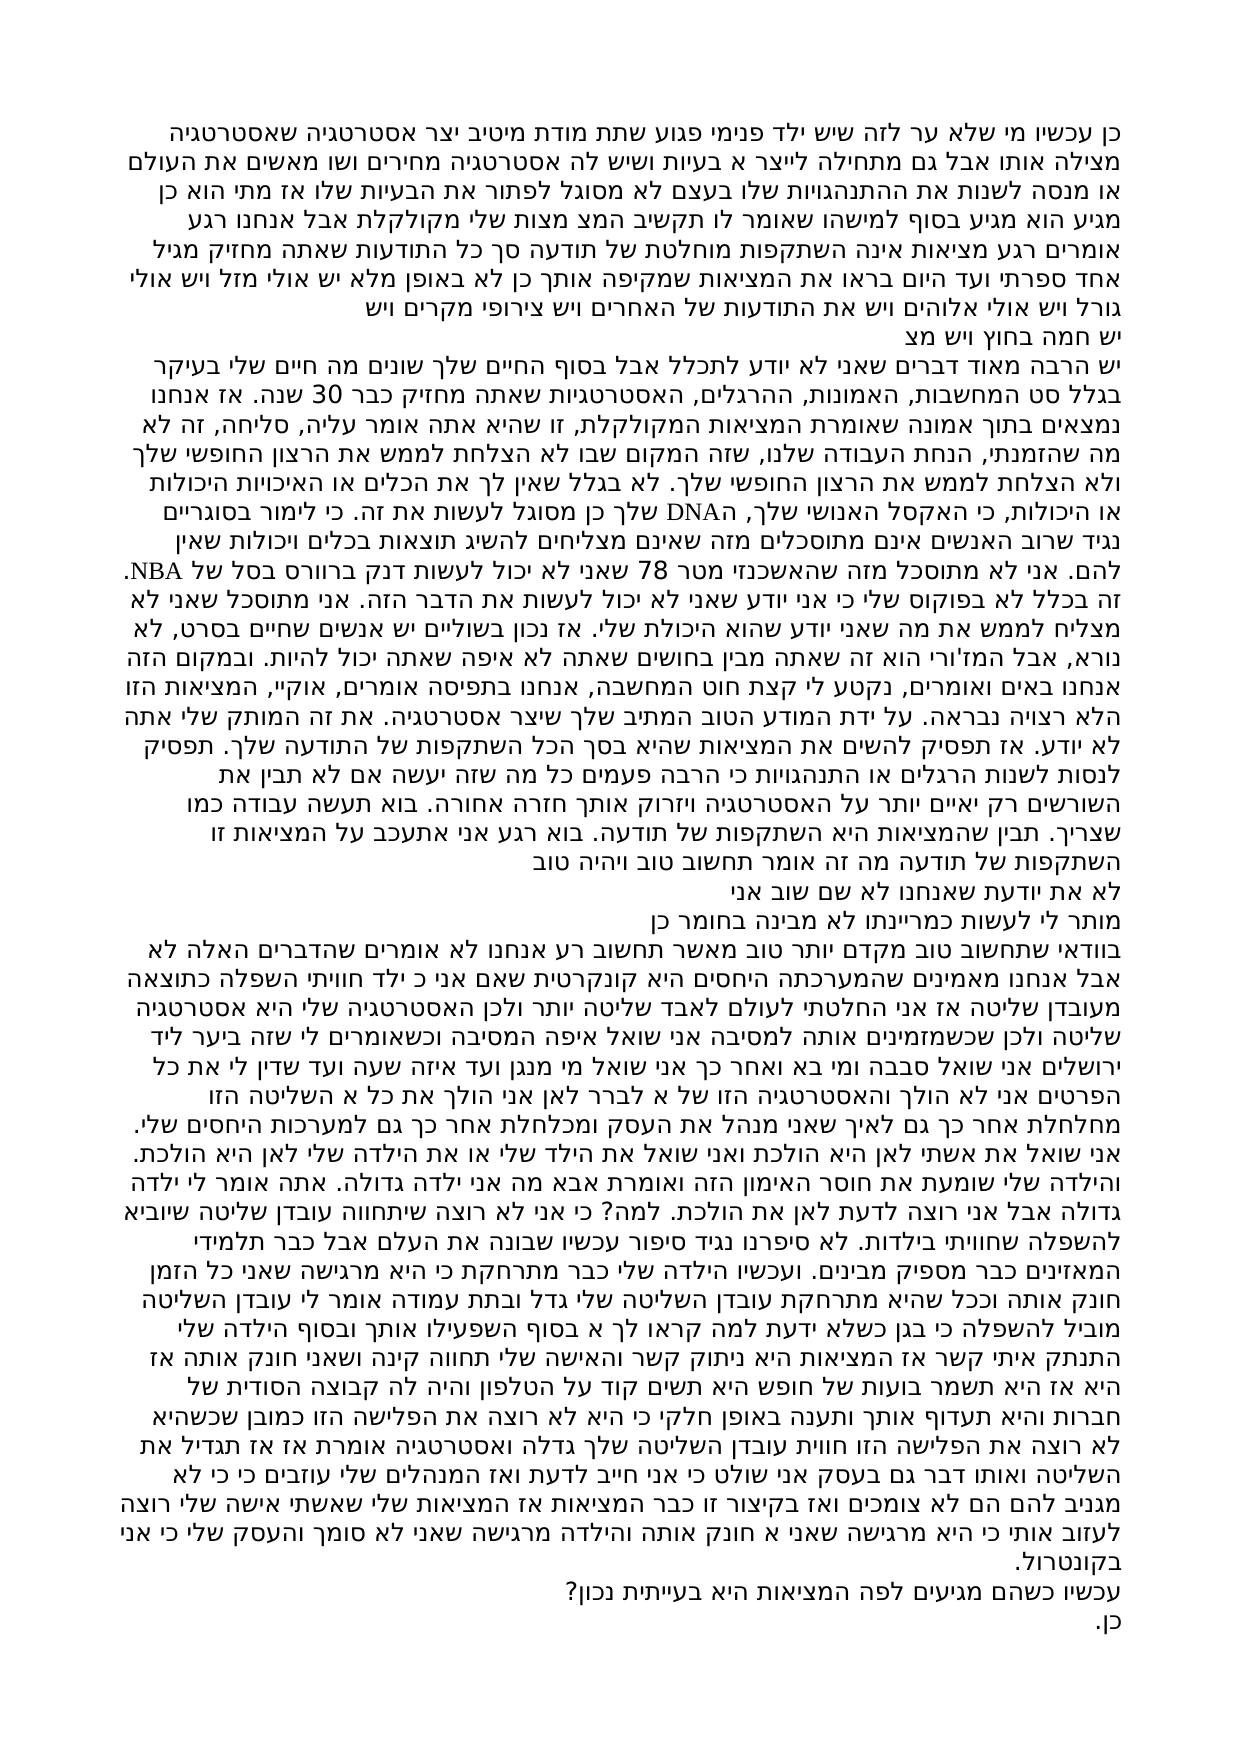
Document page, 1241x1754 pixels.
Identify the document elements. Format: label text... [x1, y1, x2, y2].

text כן. [118, 1606, 1122, 1635]
text עכשיו כשהם מגיעים לפה המציאות היא בעייתית נכון? [118, 1577, 1122, 1606]
text יש חמה בחוץ ויש מצ [118, 322, 1122, 351]
text מותר לי לעשות כמריינתו לא מבינה בחומר כן [118, 906, 1122, 935]
text לא את יודעת שאנחנו לא שם שוב אני [118, 877, 1122, 906]
text כן עכשיו מי שלא ער לזה שיש ילד פנימי פגוע שתת מודת מיטיב יצר אסטרטגיה שאסטרטגיה מצילה אותו אבל גם מתחילה לייצר א בעיות ושיש לה אסטרטגיה מחירים ושו מאשים את העולם או מנסה לשנות את ההתנהגויות שלו בעצם לא מסוגל לפתור את הבעיות שלו אז מתי הוא כן מגיע הוא מגיע בסוף למישהו שאומר לו תקשיב המצ מצות שלי מקולקלת אבל אנחנו רגע אומרים רגע מציאות אינה השתקפות מוחלטת של תודעה סך כל התודעות שאתה מחזיק מגיל אחד ספרתי ועד היום בראו את המציאות שמקיפה אותך כן לא באופן מלא יש אולי מזל ויש אולי גורל ויש אולי אלוהים ויש את התודעות של האחרים ויש צירופי מקרים ויש [118, 118, 1122, 322]
text יש הרבה מאוד דברים שאני לא יודע לתכלל אבל בסוף החיים שלך שונים מה חיים שלי בעיקר בגלל סט המחשבות, האמונות, ההרגלים, האסטרטגיות שאתה מחזיק כבר 30 שנה. אז אנחנו נמצאים בתוך אמונה שאומרת המציאות המקולקלת, זו שהיא אתה אומר עליה, סליחה, זה לא מה שהזמנתי, הנחת העבודה שלנו, שזה המקום שבו לא הצלחת לממש את הרצון החופשי שלך ולא הצלחת לממש את הרצון החופשי שלך. לא בגלל שאין לך את הכלים או האיכויות היכולות או היכולות, כי האקסל האנושי שלך, הDNA שלך כן מסוגל לעשות את זה. כי לימור בסוגריים נגיד שרוב האנשים אינם מתוסכלים מזה שאינם מצליחים להשיג תוצאות בכלים ויכולות שאין להם. אני לא מתוסכל מזה שהאשכנזי מטר 78 שאני לא יכול לעשות דנק ברוורס בסל של NBA. זה בכלל לא בפוקוס שלי כי אני יודע שאני לא יכול לעשות את הדבר הזה. אני מתוסכל שאני לא מצליח לממש את מה שאני יודע שהוא היכולת שלי. אז נכון בשוליים יש אנשים שחיים בסרט, לא נורא, אבל המז'ורי הוא זה שאתה מבין בחושים שאתה לא איפה שאתה יכול להיות. ובמקום הזה אנחנו באים ואומרים, נקטע לי קצת חוט המחשבה, אנחנו בתפיסה אומרים, אוקיי, המציאות הזו הלא רצויה נבראה. על ידת המודע הטוב המתיב שלך שיצר אסטרטגיה. את זה המותק שלי אתה לא יודע. אז תפסיק להשים את המציאות שהיא בסך הכל השתקפות של התודעה שלך. תפסיק לנסות לשנות הרגלים או התנהגויות כי הרבה פעמים כל מה שזה יעשה אם לא תבין את השורשים רק יאיים יותר על האסטרטגיה ויזרוק אותך חזרה אחורה. בוא תעשה עבודה כמו שצריך. תבין שהמציאות היא השתקפות של תודעה. בוא רגע אני אתעכב על המציאות זו השתקפות של תודעה מה זה אומר תחשוב טוב ויהיה טוב [118, 351, 1122, 877]
text בוודאי שתחשוב טוב מקדם יותר טוב מאשר תחשוב רע אנחנו לא אומרים שהדברים האלה לא אבל אנחנו מאמינים שהמערכתה היחסים היא קונקרטית שאם אני כ ילד חוויתי השפלה כתוצאה מעובדן שליטה אז אני החלטתי לעולם לאבד שליטה יותר ולכן האסטרטגיה שלי היא אסטרטגיה שליטה ולכן שכשמזמינים אותה למסיבה אני שואל איפה המסיבה וכשאומרים לי שזה ביער ליד ירושלים אני שואל סבבה ומי בא ואחר כך אני שואל מי מנגן ועד איזה שעה ועד שדין לי את כל הפרטים אני לא הולך והאסטרטגיה הזו של א לברר לאן אני הולך את כל א השליטה הזו מחלחלת אחר כך גם לאיך שאני מנהל את העסק ומכלחלת אחר כך גם למערכות היחסים שלי. אני שואל את אשתי לאן היא הולכת ואני שואל את הילד שלי או את הילדה שלי לאן היא הולכת. והילדה שלי שומעת את חוסר האימון הזה ואומרת אבא מה אני ילדה גדולה. אתה אומר לי ילדה גדולה אבל אני רוצה לדעת לאן את הולכת. למה? כי אני לא רוצה שיתחווה עובדן שליטה שיוביא להשפלה שחוויתי בילדות. לא סיפרנו נגיד סיפור עכשיו שבונה את העלם אבל כבר תלמידי המאזינים כבר מספיק מבינים. ועכשיו הילדה שלי כבר מתרחקת כי היא מרגישה שאני כל הזמן חונק אותה וככל שהיא מתרחקת עובדן השליטה שלי גדל ובתת עמודה אומר לי עובדן השליטה מוביל להשפלה כי בגן כשלא ידעת למה קראו לך א בסוף השפעילו אותך ובסוף הילדה שלי התנתק איתי קשר אז המציאות היא ניתוק קשר והאישה שלי תחווה קינה ושאני חונק אותה אז היא אז היא תשמר בועות של חופש היא תשים קוד על הטלפון והיה לה קבוצה הסודית של חברות והיא תעדוף אותך ותענה באופן חלקי כי היא לא רוצה את הפלישה הזו כמובן שכשהיא לא רוצה את הפלישה הזו חווית עובדן השליטה שלך גדלה ואסטרטגיה אומרת אז אז תגדיל את השליטה ואותו דבר גם בעסק אני שולט כי אני חייב לדעת ואז המנהלים שלי עוזבים כי כי לא מגניב להם הם לא צומכים ואז בקיצור זו כבר המציאות אז המציאות שלי שאשתי אישה שלי רוצה לעזוב אותי כי היא מרגישה שאני א חונק אותה והילדה מרגישה שאני לא סומך והעסק שלי כי אני בקונטרול. [118, 935, 1122, 1577]
